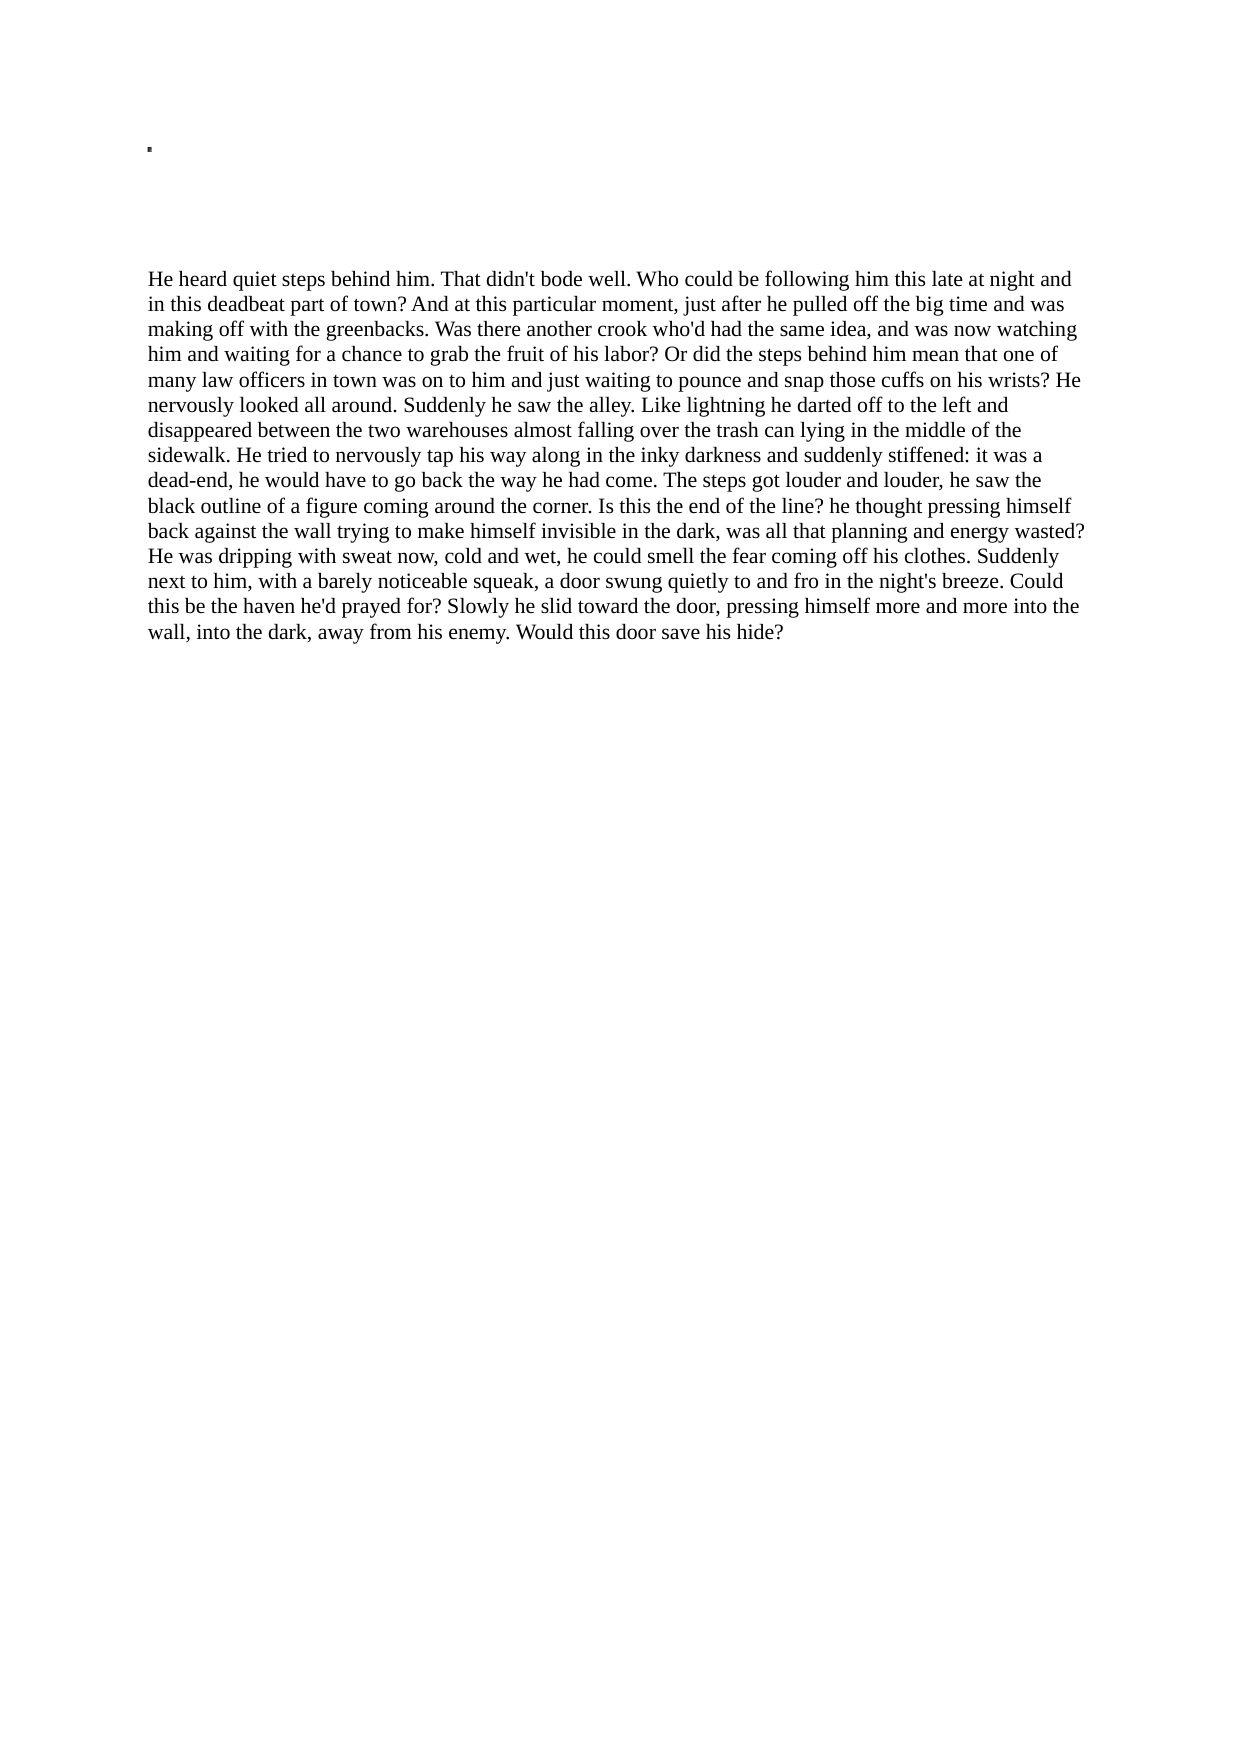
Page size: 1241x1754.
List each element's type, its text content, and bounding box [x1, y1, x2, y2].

text He heard quiet steps behind him. That didn't bode well. Who could be following him this late at night and in this deadbeat part of town? And at this particular moment, just after he pulled off the big time and was making off with the greenbacks. Was there another crook who'd had the same idea, and was now watching him and waiting for a chance to grab the fruit of his labor? Or did the steps behind him mean that one of many law officers in town was on to him and just waiting to pounce and snap those cuffs on his wrists? He nervously looked all around. Suddenly he saw the alley. Like lightning he darted off to the left and disappeared between the two warehouses almost falling over the trash can lying in the middle of the sidewalk. He tried to nervously tap his way along in the inky darkness and suddenly stiffened: it was a dead-end, he would have to go back the way he had come. The steps got louder and louder, he saw the black outline of a figure coming around the corner. Is this the end of the line? he thought pressing himself back against the wall trying to make himself invisible in the dark, was all that planning and energy wasted? He was dripping with sweat now, cold and wet, he could smell the fear coming off his clothes. Suddenly next to him, with a barely noticeable squeak, a door swung quietly to and fro in the night's breeze. Could this be the haven he'd prayed for? Slowly he slid toward the door, pressing himself more and more into the wall, into the dark, away from his enemy. Would this door save his hide? [148, 266, 1093, 644]
